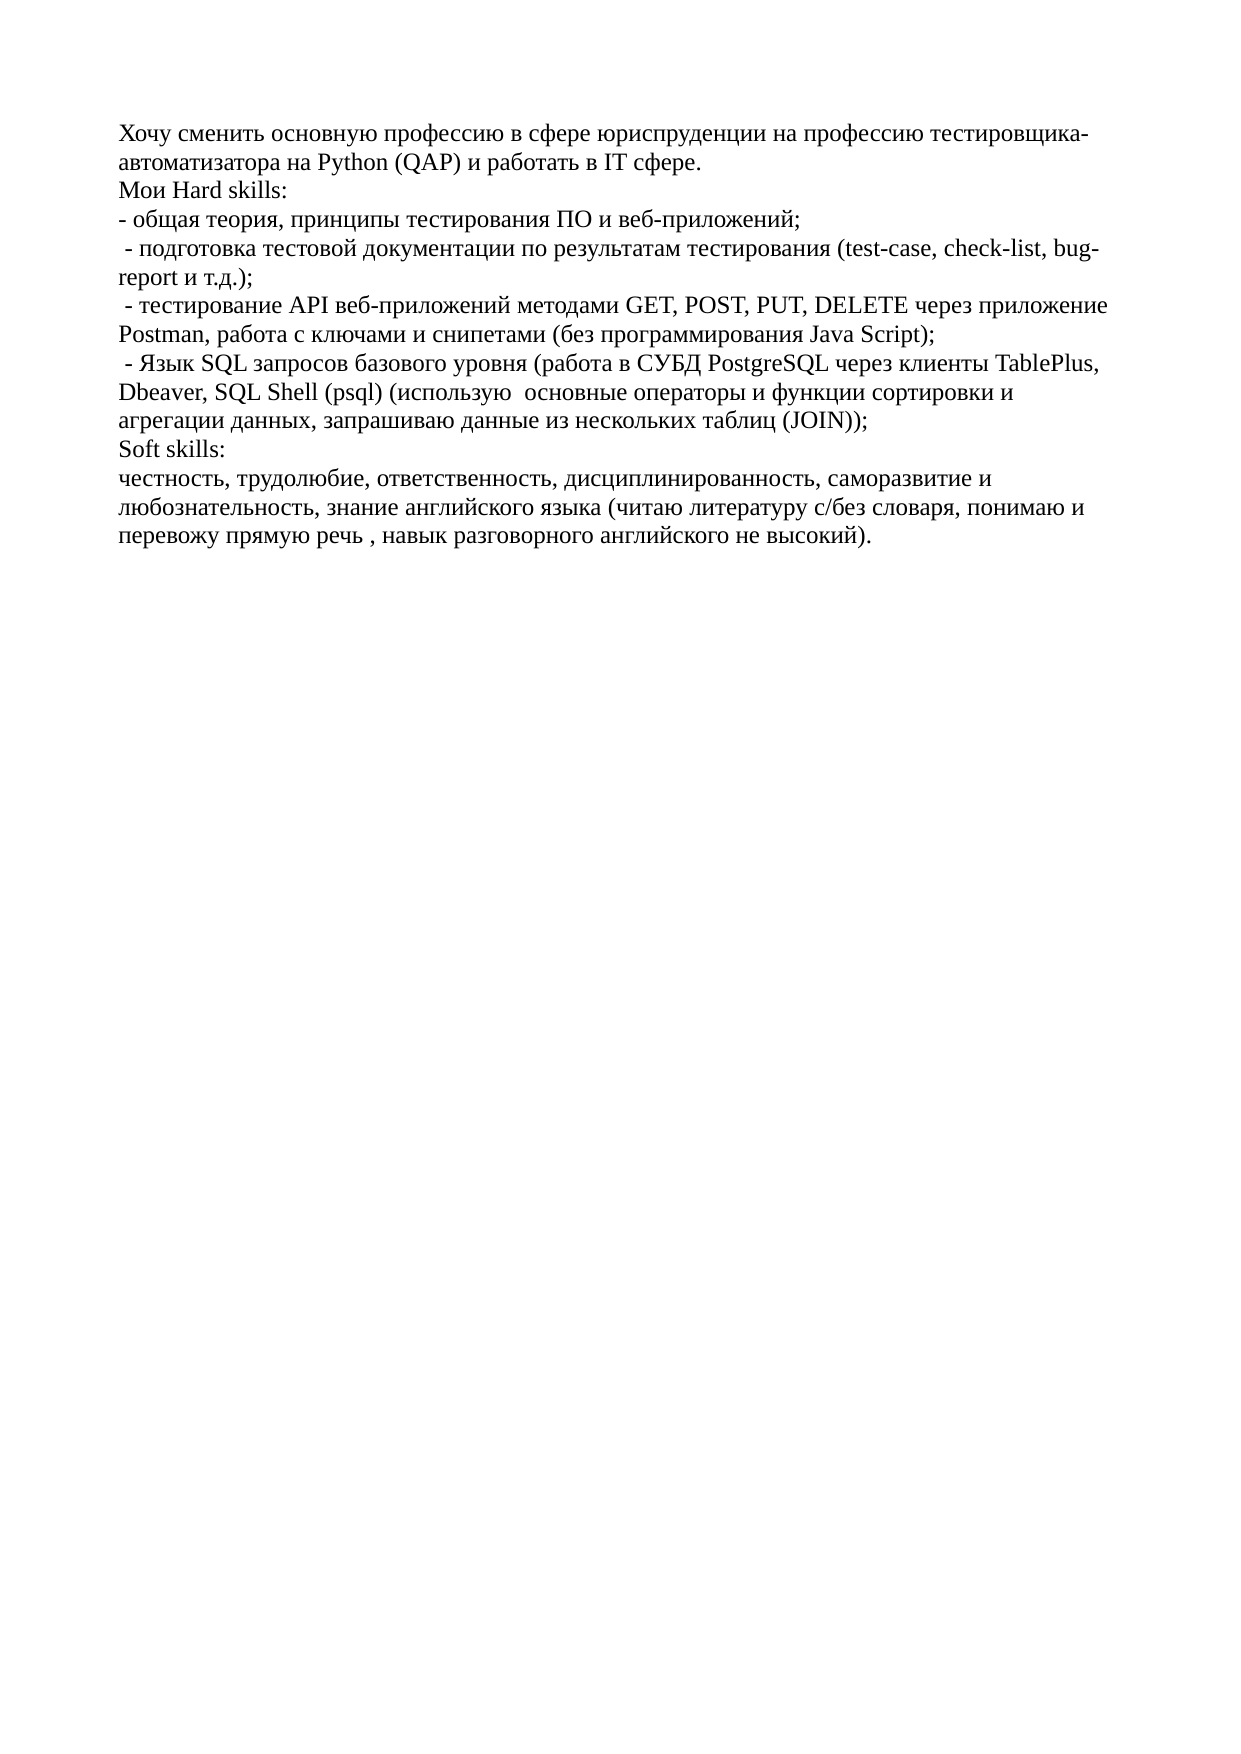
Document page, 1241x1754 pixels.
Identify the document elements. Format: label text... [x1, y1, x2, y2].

text - Язык SQL запросов базового уровня (работа в СУБД PostgreSQL через клиенты TablePlus, Dbeaver, SQL Shell (psql) (использую основные операторы и функции сортировки и агрегации данных, запрашиваю данные из нескольких таблиц (JOIN)); [118, 348, 1122, 434]
text - тестирование API веб-приложений методами GET, POST, PUT, DELETE через приложение Postman, работа с ключами и снипетами (без программирования Java Script); [118, 291, 1122, 348]
text Хочу сменить основную профессию в сфере юриспруденции на профессию тестировщика-автоматизатора на Python (QAP) и работать в IT сфере. [118, 118, 1122, 176]
text честность, трудолюбие, ответственность, дисциплинированность, саморазвитие и любознательность, знание английского языка (читаю литературу с/без словаря, понимаю и перевожу прямую речь , навык разговорного английского не высокий). [118, 463, 1122, 549]
text - подготовка тестовой документации по результатам тестирования (test-case, check-list, bug-report и т.д.); [118, 233, 1122, 291]
text Мои Hard skills: [118, 176, 1122, 204]
text Soft skills: [118, 434, 1122, 463]
text - общая теория, принципы тестирования ПО и веб-приложений; [118, 204, 1122, 233]
